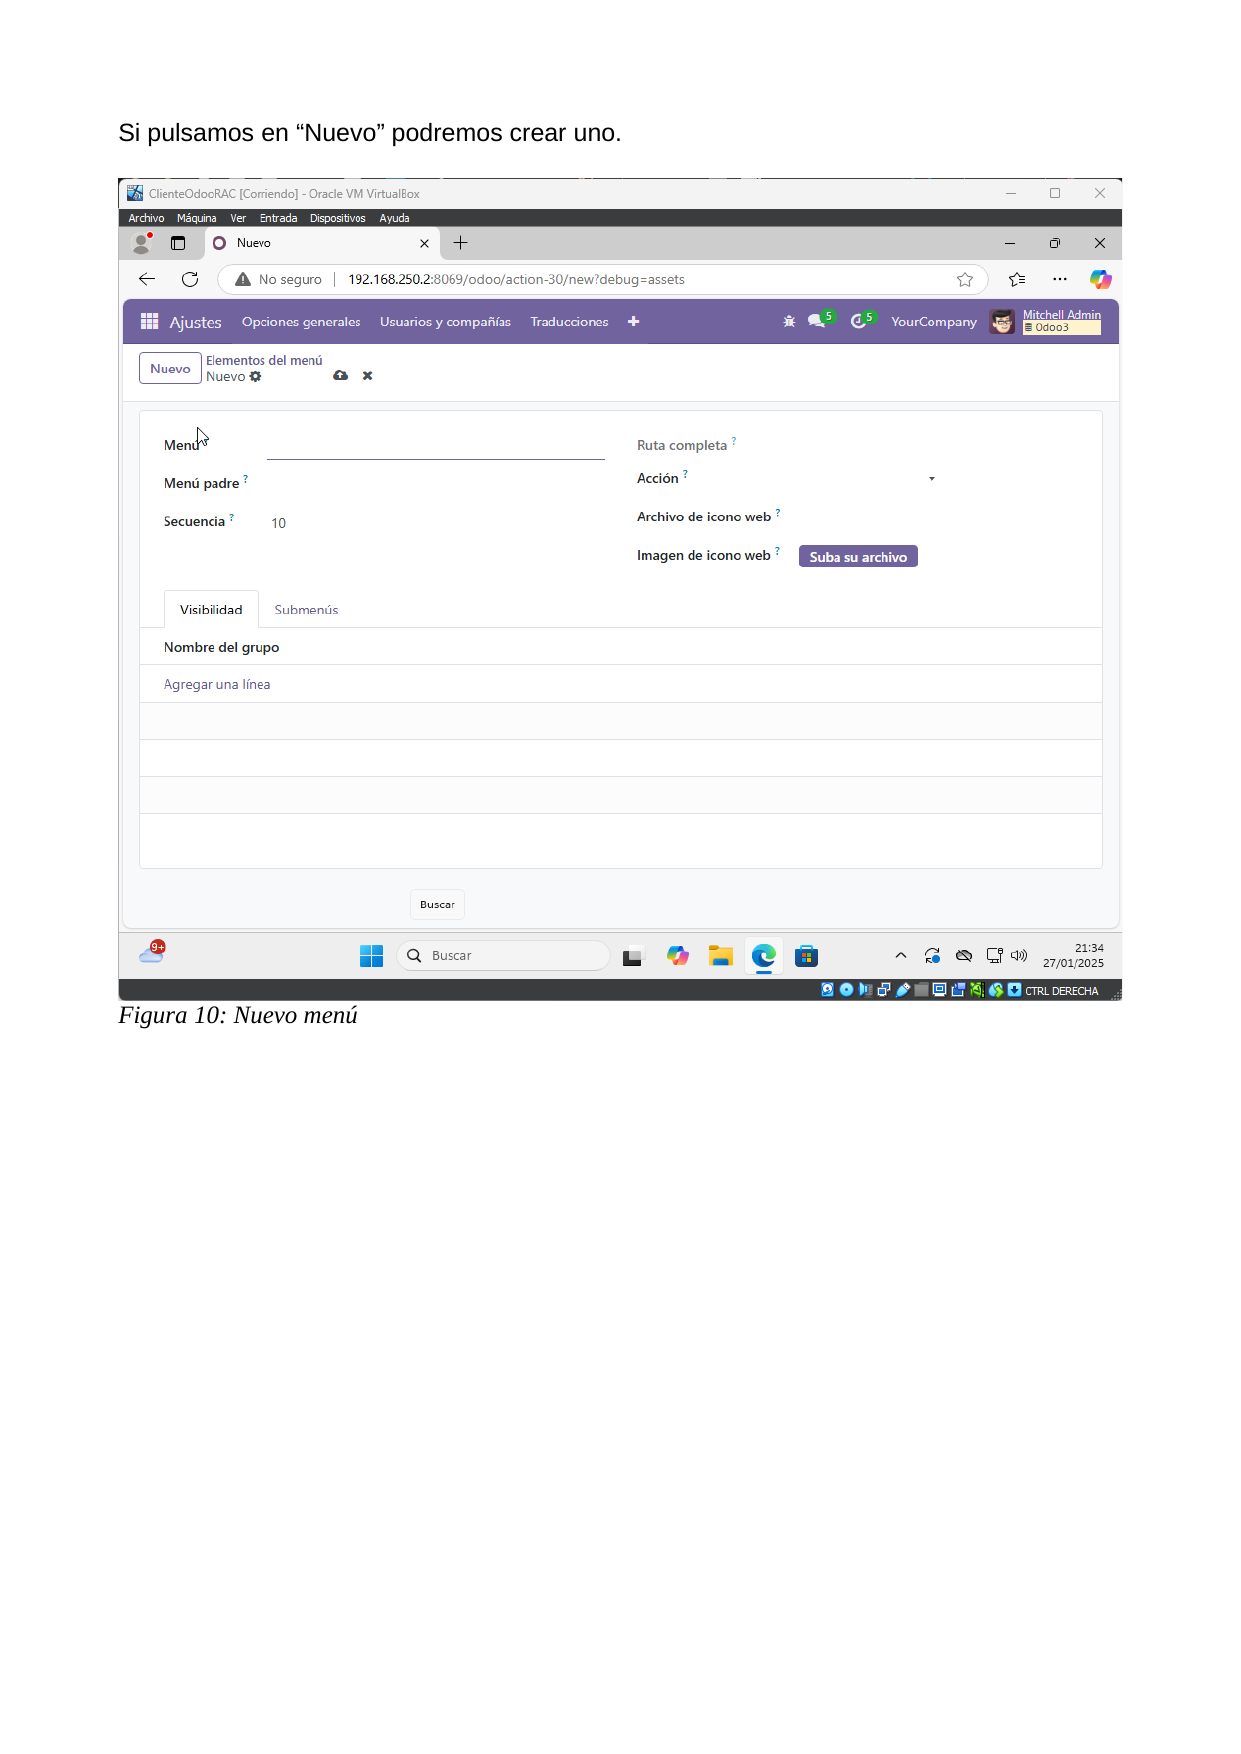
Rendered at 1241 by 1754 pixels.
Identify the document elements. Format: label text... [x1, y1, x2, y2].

text Si pulsamos en “Nuevo” podremos crear uno. [118, 118, 1122, 147]
picture [118, 178, 1123, 1001]
text Figura 10: Nuevo menú [118, 1001, 1122, 1029]
